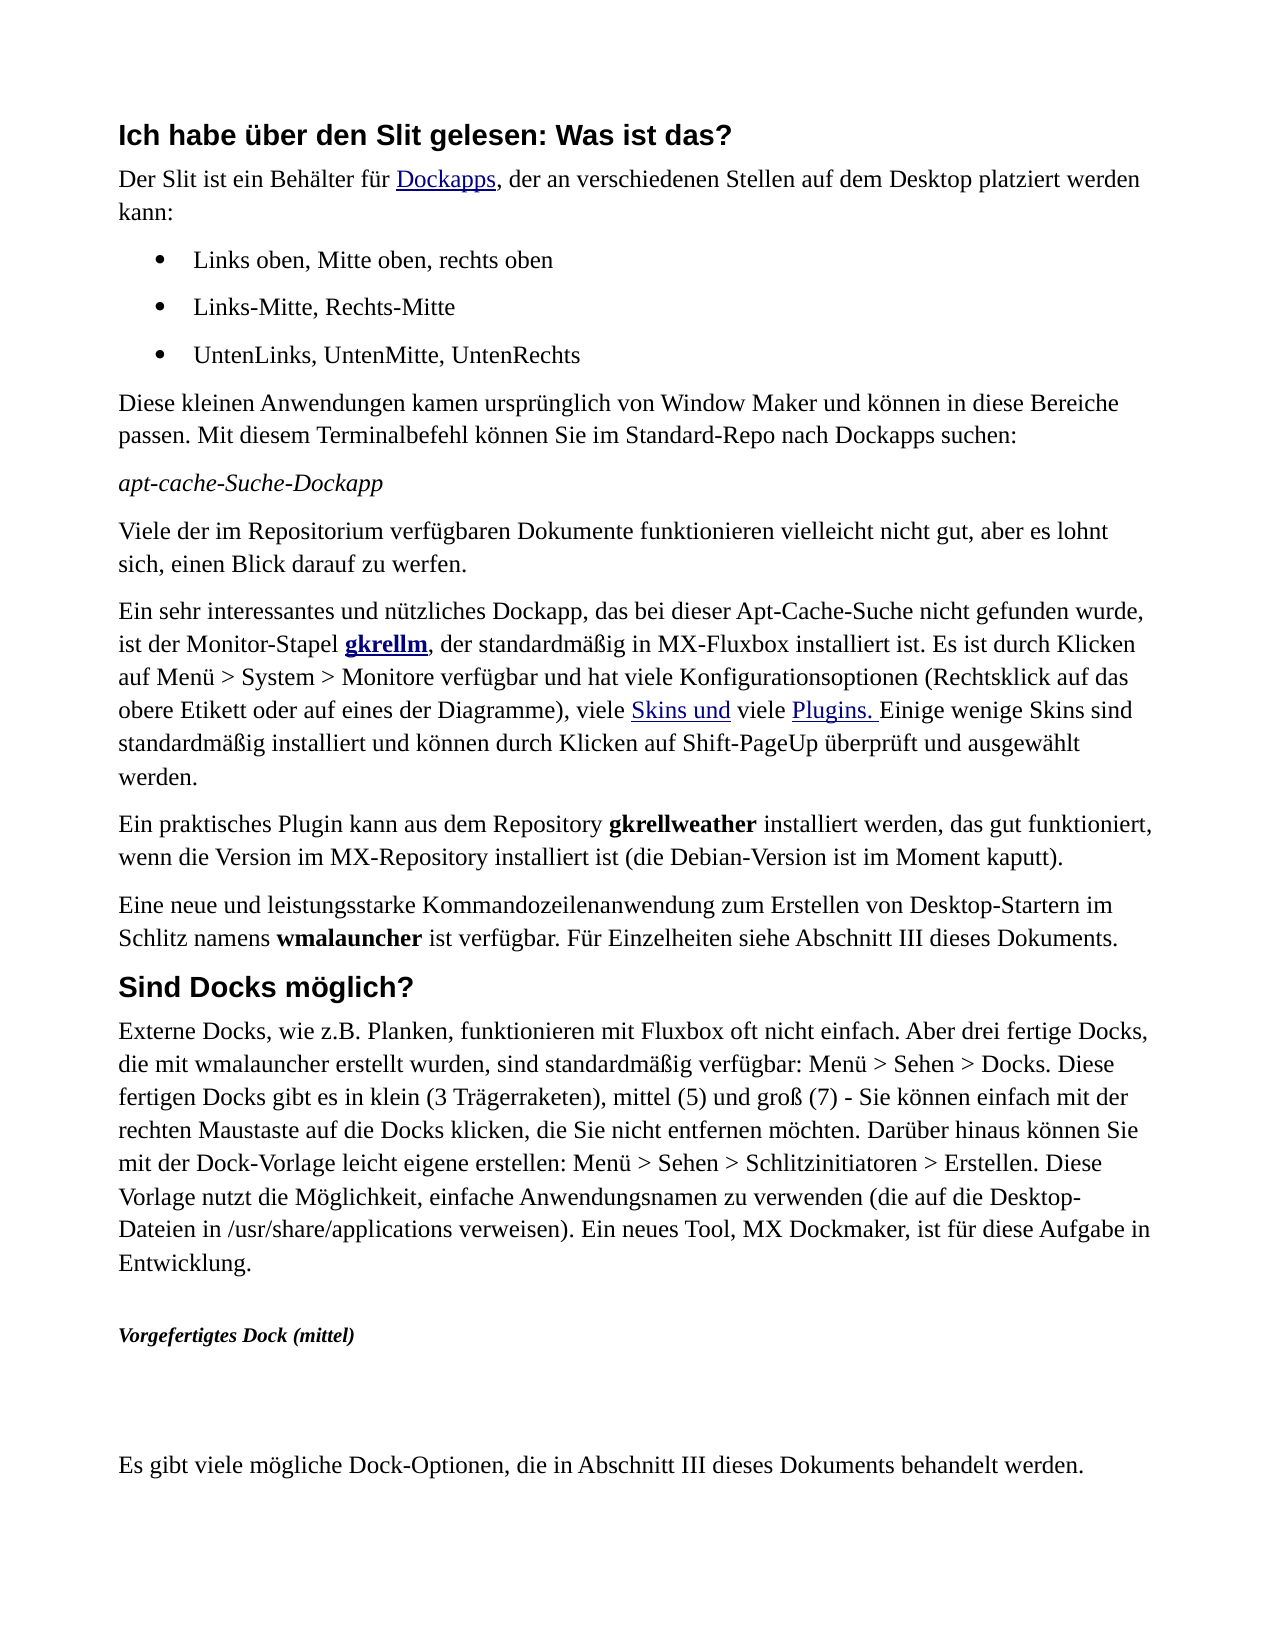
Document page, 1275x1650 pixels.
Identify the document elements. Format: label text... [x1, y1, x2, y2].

list UntenLinks, UntenMitte, UntenRechts [156, 340, 1157, 369]
text Ein praktisches Plugin kann aus dem Repository gkrellweather installiert werden, das gut funktioniert, wenn die Version im MX-Repository installiert ist (die Debian-Version ist im Moment kaputt). [118, 809, 1157, 871]
text apt-cache-Suche-Dockapp [118, 468, 1157, 497]
text Viele der im Repositorium verfügbaren Dokumente funktionieren vielleicht nicht gut, aber es lohnt sich, einen Blick darauf zu werfen. [118, 516, 1157, 578]
text Eine neue und leistungsstarke Kommandozeilenanwendung zum Erstellen von Desktop-Startern im Schlitz namens wmalauncher ist verfügbar. Für Einzelheiten siehe Abschnitt III dieses Dokuments. [118, 890, 1157, 952]
text Externe Docks, wie z.B. Planken, funktionieren mit Fluxbox oft nicht einfach. Aber drei fertige Docks, die mit wmalauncher erstellt wurden, sind standardmäßig verfügbar: Menü > Sehen > Docks. Diese fertigen Docks gibt es in klein (3 Trägerraketen), mittel (5) und groß (7) - Sie können einfach mit der rechten Maustaste auf die Docks klicken, die Sie nicht entfernen möchten. Darüber hinaus können Sie mit der Dock-Vorlage leicht eigene erstellen: Menü > Sehen > Schlitzinitiatoren > Erstellen. Diese Vorlage nutzt die Möglichkeit, einfache Anwendungsnamen zu verwenden (die auf die Desktop-Dateien in /usr/share/applications verweisen). Ein neues Tool, MX Dockmaker, ist für diese Aufgabe in Entwicklung. [118, 1016, 1157, 1276]
subtitle Sind Docks möglich? [118, 970, 1157, 1004]
text Es gibt viele mögliche Dock-Optionen, die in Abschnitt III dieses Dokuments behandelt werden. [118, 1450, 1157, 1479]
text Diese kleinen Anwendungen kamen ursprünglich von Window Maker und können in diese Bereiche passen. Mit diesem Terminalbefehl können Sie im Standard-Repo nach Dockapps suchen: [118, 388, 1157, 449]
subtitle Ich habe über den Slit gelesen: Was ist das? [118, 118, 1157, 152]
list Links oben, Mitte oben, rechts oben [156, 245, 1157, 273]
text Ein sehr interessantes und nützliches Dockapp, das bei dieser Apt-Cache-Suche nicht gefunden wurde, ist der Monitor-Stapel gkrellm, der standardmäßig in MX-Fluxbox installiert ist. Es ist durch Klicken auf Menü > System > Monitore verfügbar und hat viele Konfigurationsoptionen (Rechtsklick auf das obere Etikett oder auf eines der Diagramme), viele Skins und viele Plugins. Einige wenige Skins sind standardmäßig installiert und können durch Klicken auf Shift-PageUp überprüft und ausgewählt werden. [118, 596, 1157, 790]
text Der Slit ist ein Behälter für Dockapps, der an verschiedenen Stellen auf dem Desktop platziert werden kann: [118, 164, 1157, 226]
list Links-Mitte, Rechts-Mitte [156, 292, 1157, 321]
